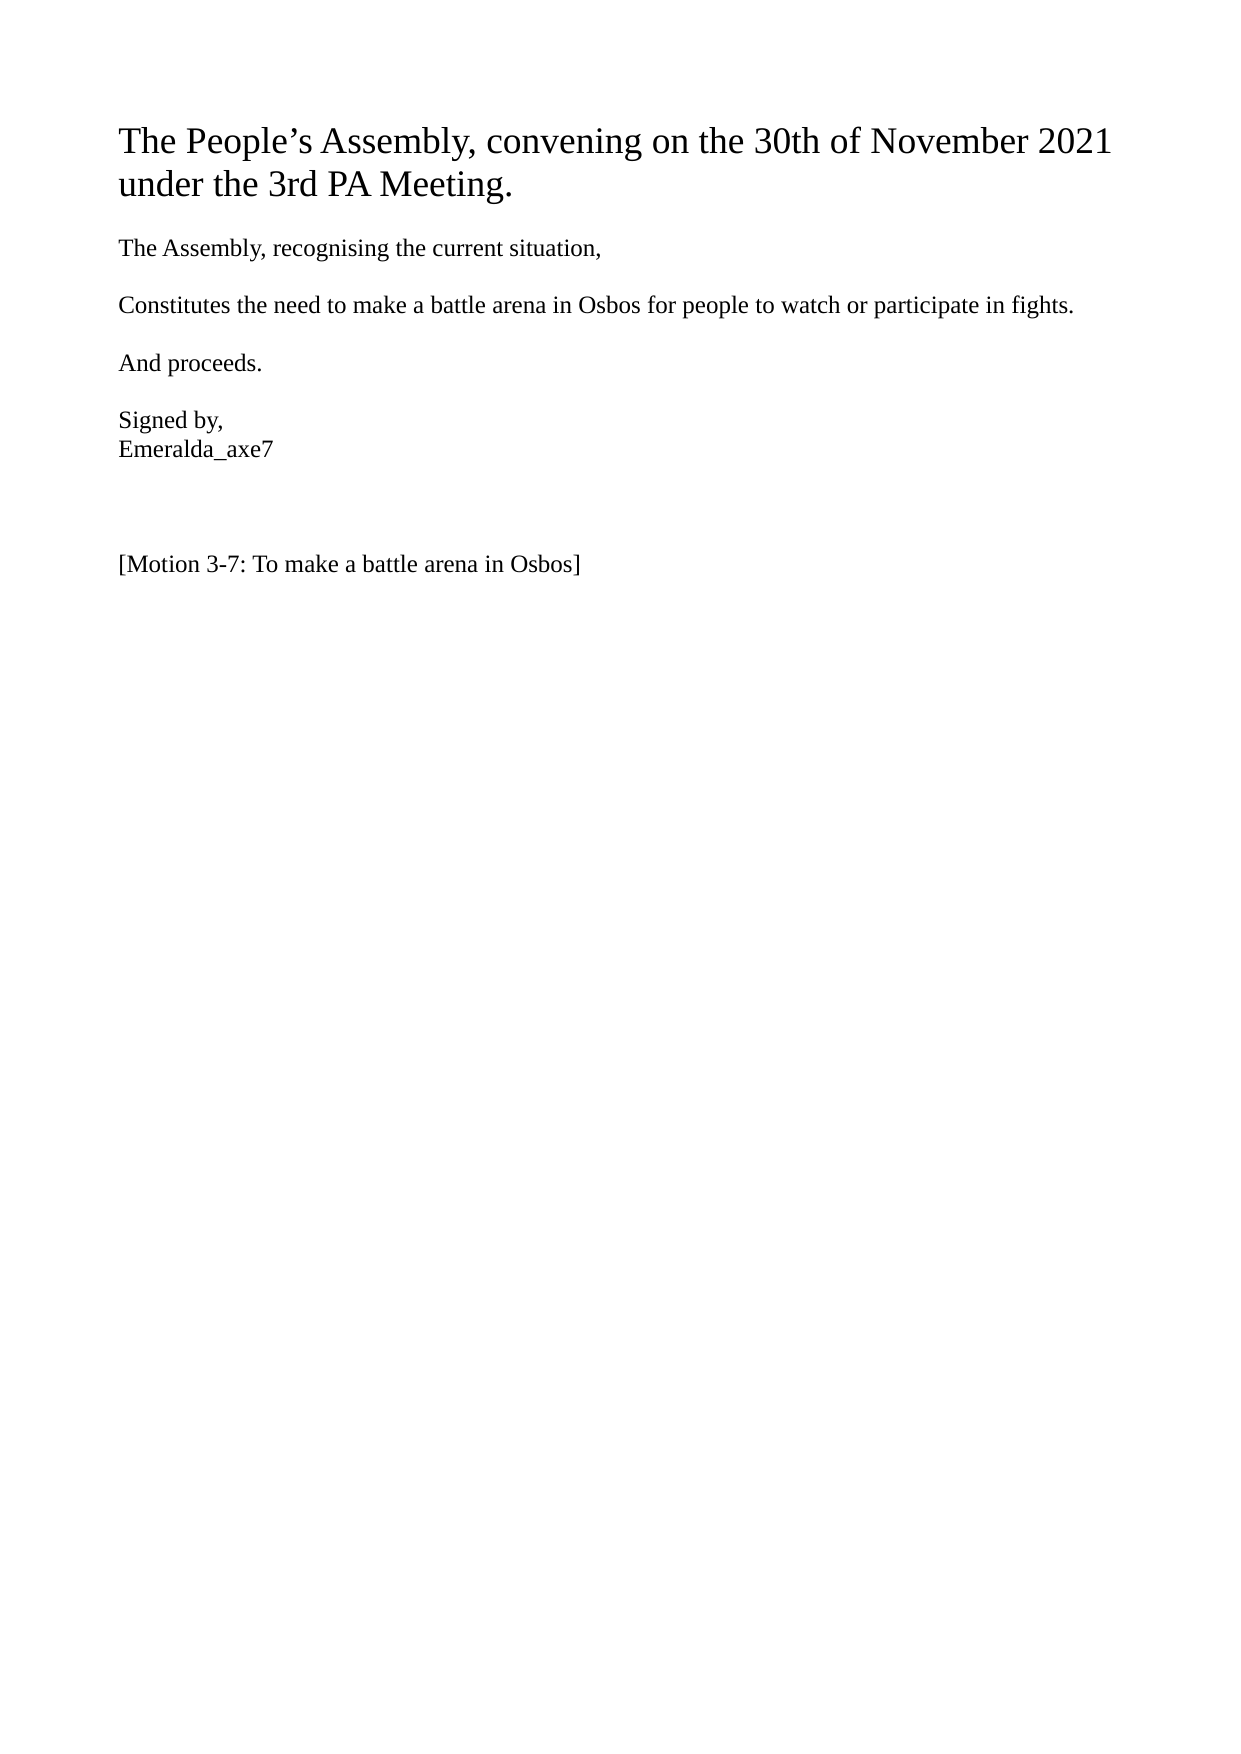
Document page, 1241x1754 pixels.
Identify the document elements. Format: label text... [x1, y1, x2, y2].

text Constitutes the need to make a battle arena in Osbos for people to watch or participate in fights. [118, 291, 1122, 319]
text The Assembly, recognising the current situation, [118, 233, 1122, 262]
text And proceeds. [118, 348, 1122, 377]
text Emeralda_axe7 [118, 434, 1122, 463]
text Signed by, [118, 406, 1122, 434]
text The People’s Assembly, convening on the 30th of November 2021 under the 3rd PA Meeting. [118, 118, 1122, 204]
text [Motion 3-7: To make a battle arena in Osbos] [118, 549, 1122, 578]
